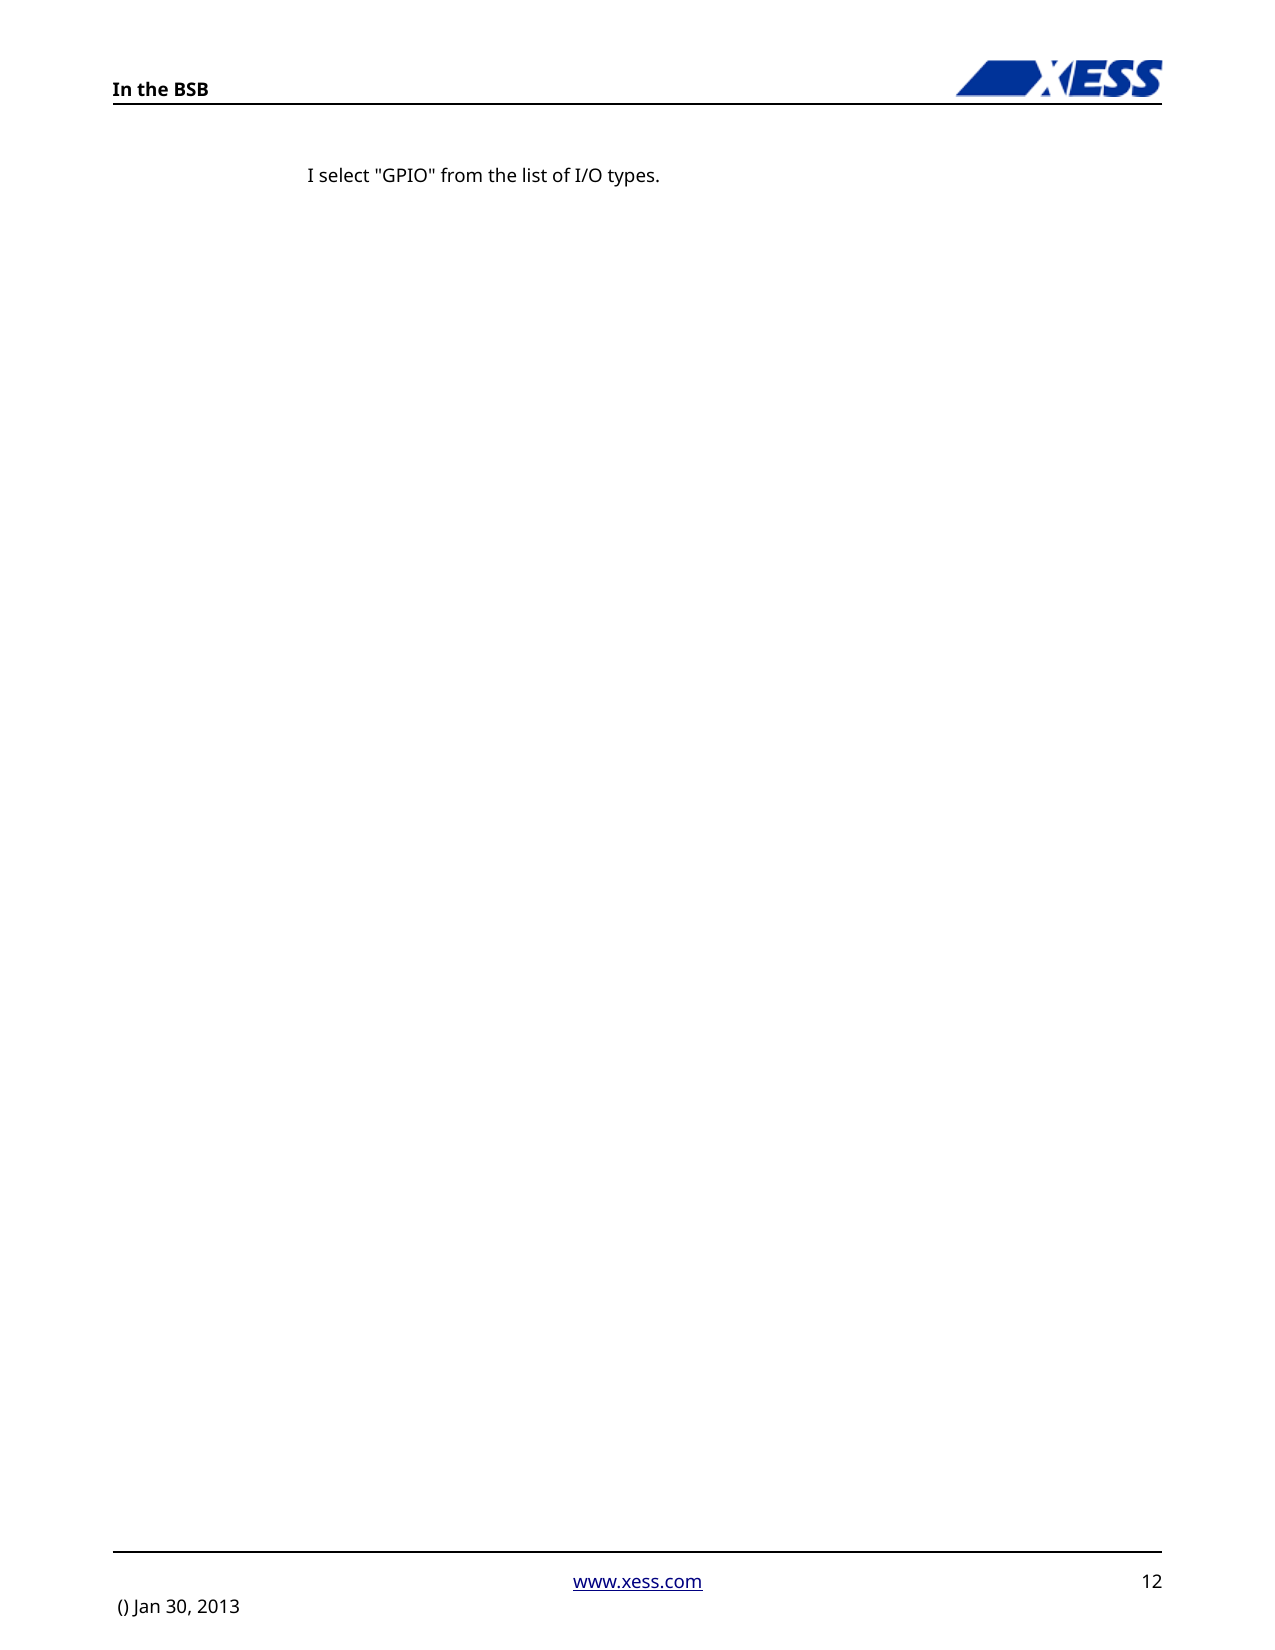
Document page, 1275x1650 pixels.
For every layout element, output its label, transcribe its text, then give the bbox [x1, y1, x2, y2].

text I select "GPIO" from the list of I/O types. [307, 162, 1162, 187]
picture [955, 60, 1163, 97]
